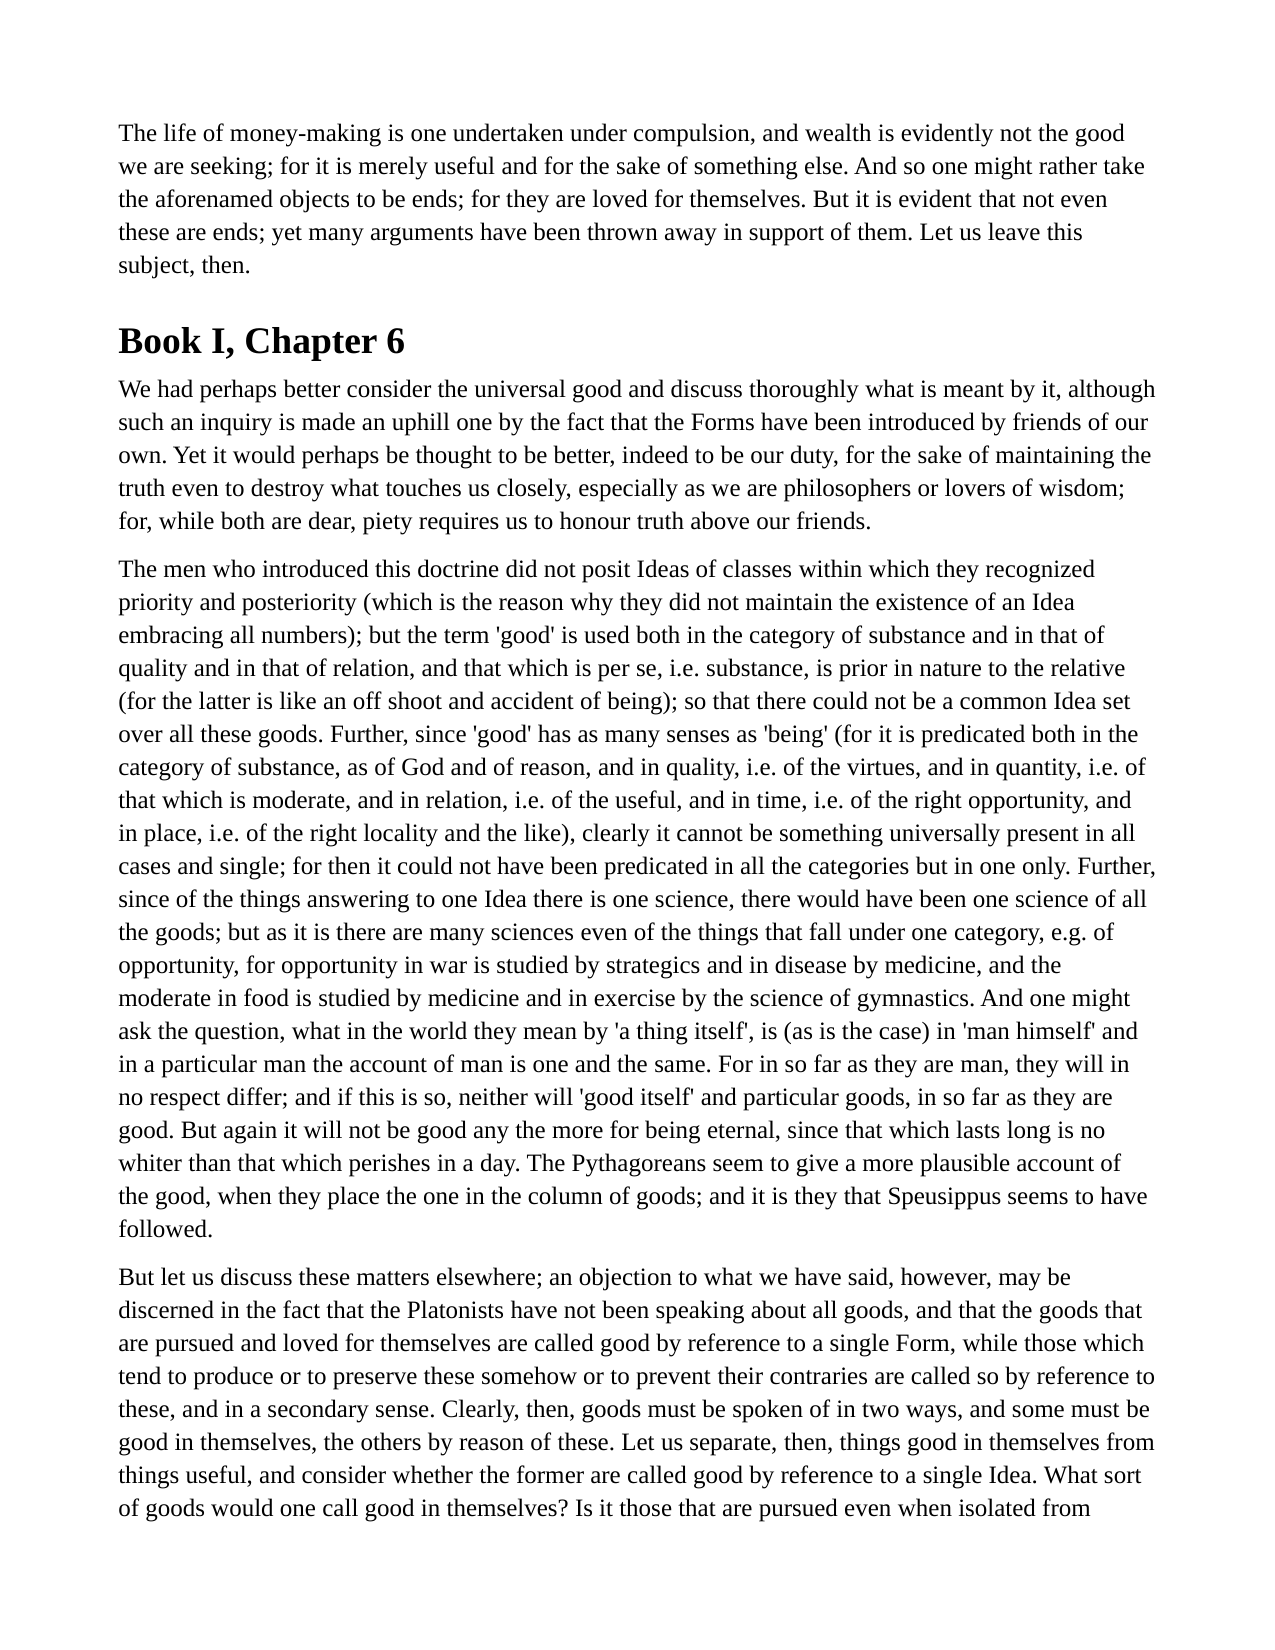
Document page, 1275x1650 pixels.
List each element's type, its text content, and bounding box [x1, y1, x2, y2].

text We had perhaps better consider the universal good and discuss thoroughly what is meant by it, although such an inquiry is made an uphill one by the fact that the Forms have been introduced by friends of our own. Yet it would perhaps be thought to be better, indeed to be our duty, for the sake of maintaining the truth even to destroy what touches us closely, especially as we are philosophers or lovers of wisdom; for, while both are dear, piety requires us to honour truth above our friends. [118, 374, 1157, 535]
text The men who introduced this doctrine did not posit Ideas of classes within which they recognized priority and posteriority (which is the reason why they did not maintain the existence of an Idea embracing all numbers); but the term 'good' is used both in the category of substance and in that of quality and in that of relation, and that which is per se, i.e. substance, is prior in nature to the relative (for the latter is like an off shoot and accident of being); so that there could not be a common Idea set over all these goods. Further, since 'good' has as many senses as 'being' (for it is predicated both in the category of substance, as of God and of reason, and in quality, i.e. of the virtues, and in quantity, i.e. of that which is moderate, and in relation, i.e. of the useful, and in time, i.e. of the right opportunity, and in place, i.e. of the right locality and the like), clearly it cannot be something universally present in all cases and single; for then it could not have been predicated in all the categories but in one only. Further, since of the things answering to one Idea there is one science, there would have been one science of all the goods; but as it is there are many sciences even of the things that fall under one category, e.g. of opportunity, for opportunity in war is studied by strategics and in disease by medicine, and the moderate in food is studied by medicine and in exercise by the science of gymnastics. And one might ask the question, what in the world they mean by 'a thing itself', is (as is the case) in 'man himself' and in a particular man the account of man is one and the same. For in so far as they are man, they will in no respect differ; and if this is so, neither will 'good itself' and particular goods, in so far as they are good. But again it will not be good any the more for being eternal, since that which lasts long is no whiter than that which perishes in a day. The Pythagoreans seem to give a more plausible account of the good, when they place the one in the column of goods; and it is they that Speusippus seems to have followed. [118, 554, 1157, 1243]
subtitle Book I, Chapter 6 [118, 319, 1157, 362]
text The life of money-making is one undertaken under compulsion, and wealth is evidently not the good we are seeking; for it is merely useful and for the sake of something else. And so one might rather take the aforenamed objects to be ends; for they are loved for themselves. But it is evident that not even these are ends; yet many arguments have been thrown away in support of them. Let us leave this subject, then. [118, 118, 1157, 279]
text But let us discuss these matters elsewhere; an objection to what we have said, however, may be discerned in the fact that the Platonists have not been speaking about all goods, and that the goods that are pursued and loved for themselves are called good by reference to a single Form, while those which tend to produce or to preserve these somehow or to prevent their contraries are called so by reference to these, and in a secondary sense. Clearly, then, goods must be spoken of in two ways, and some must be good in themselves, the others by reason of these. Let us separate, then, things good in themselves from things useful, and consider whether the former are called good by reference to a single Idea. What sort of goods would one call good in themselves? Is it those that are pursued even when isolated from [118, 1262, 1157, 1522]
